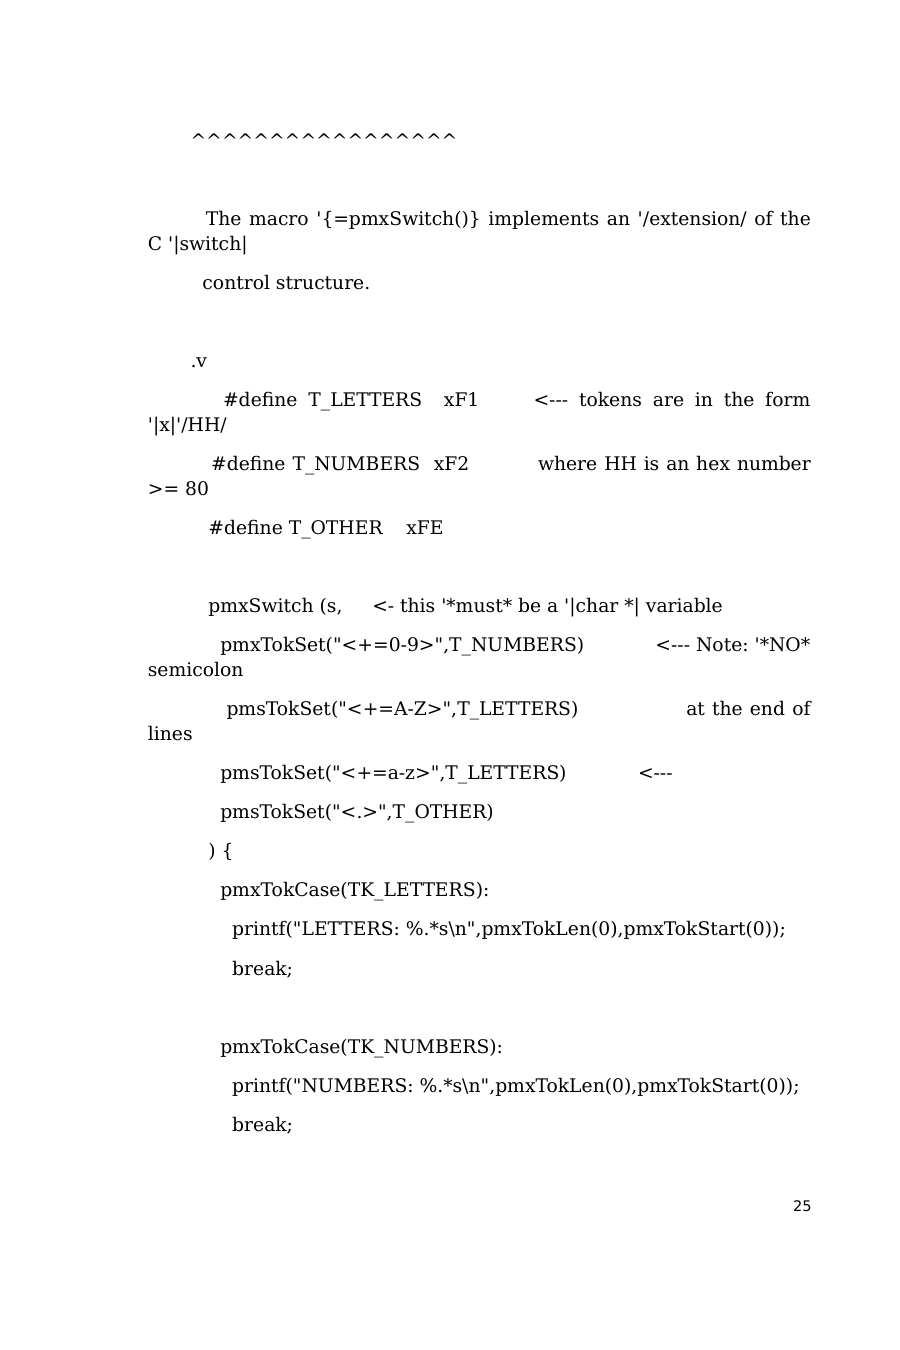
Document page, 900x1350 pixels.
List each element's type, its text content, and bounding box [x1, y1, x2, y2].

text #define T_LETTERS xF1 <--- tokens are in the form '|x|'/HH/ [148, 389, 811, 436]
text pmsTokSet("<+=A-Z>",T_LETTERS) at the end of lines [148, 698, 811, 745]
text .v [148, 350, 811, 372]
text pmxSwitch (s, <- this '*must* be a '|char *| variable [148, 595, 811, 617]
text pmxTokCase(TK_LETTERS): [148, 879, 811, 901]
text break; [148, 957, 811, 979]
text ^^^^^^^^^^^^^^^^^ [148, 130, 811, 152]
text #define T_OTHER xFE [148, 517, 811, 539]
text pmsTokSet("<+=a-z>",T_LETTERS) <--- [148, 762, 811, 784]
text control structure. [148, 272, 811, 294]
text break; [148, 1114, 811, 1136]
text #define T_NUMBERS xF2 where HH is an hex number >= 80 [148, 453, 811, 500]
text printf("NUMBERS: %.*s\n",pmxTokLen(0),pmxTokStart(0)); [148, 1075, 811, 1097]
text printf("LETTERS: %.*s\n",pmxTokLen(0),pmxTokStart(0)); [148, 918, 811, 940]
text pmxTokSet("<+=0-9>",T_NUMBERS) <--- Note: '*NO* semicolon [148, 634, 811, 681]
text The macro '{=pmxSwitch()} implements an '/extension/ of the C '|switch| [148, 208, 811, 255]
text ) { [148, 840, 811, 862]
text pmxTokCase(TK_NUMBERS): [148, 1036, 811, 1057]
text pmsTokSet("<.>",T_OTHER) [148, 801, 811, 823]
